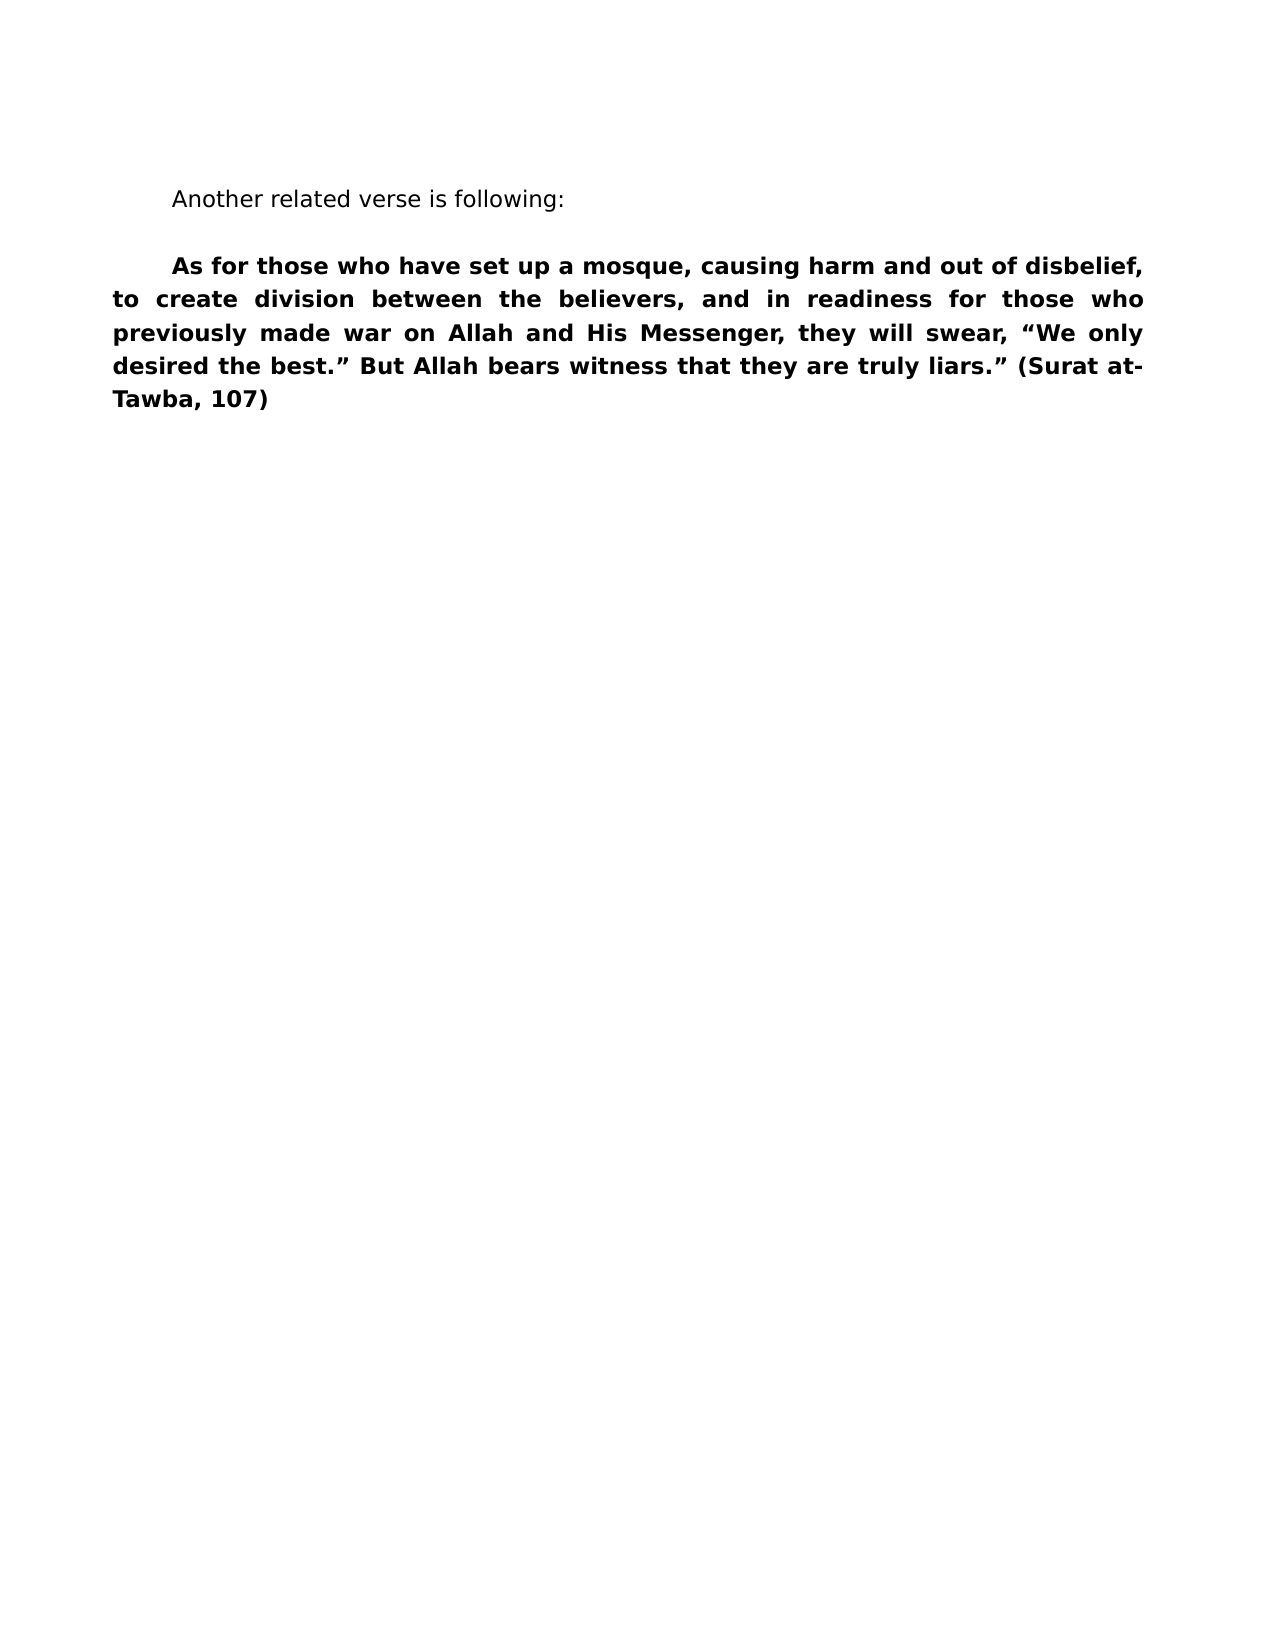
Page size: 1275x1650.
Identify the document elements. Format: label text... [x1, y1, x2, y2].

text As for those who have set up a mosque, causing harm and out of disbelief, to create division between the believers, and in readiness for those who previously made war on Allah and His Messenger, they will swear, “We only desired the best.” But Allah bears witness that they are truly liars.” (Surat at-Tawba, 107) [112, 248, 1145, 414]
text Another related verse is following: [112, 181, 1145, 214]
